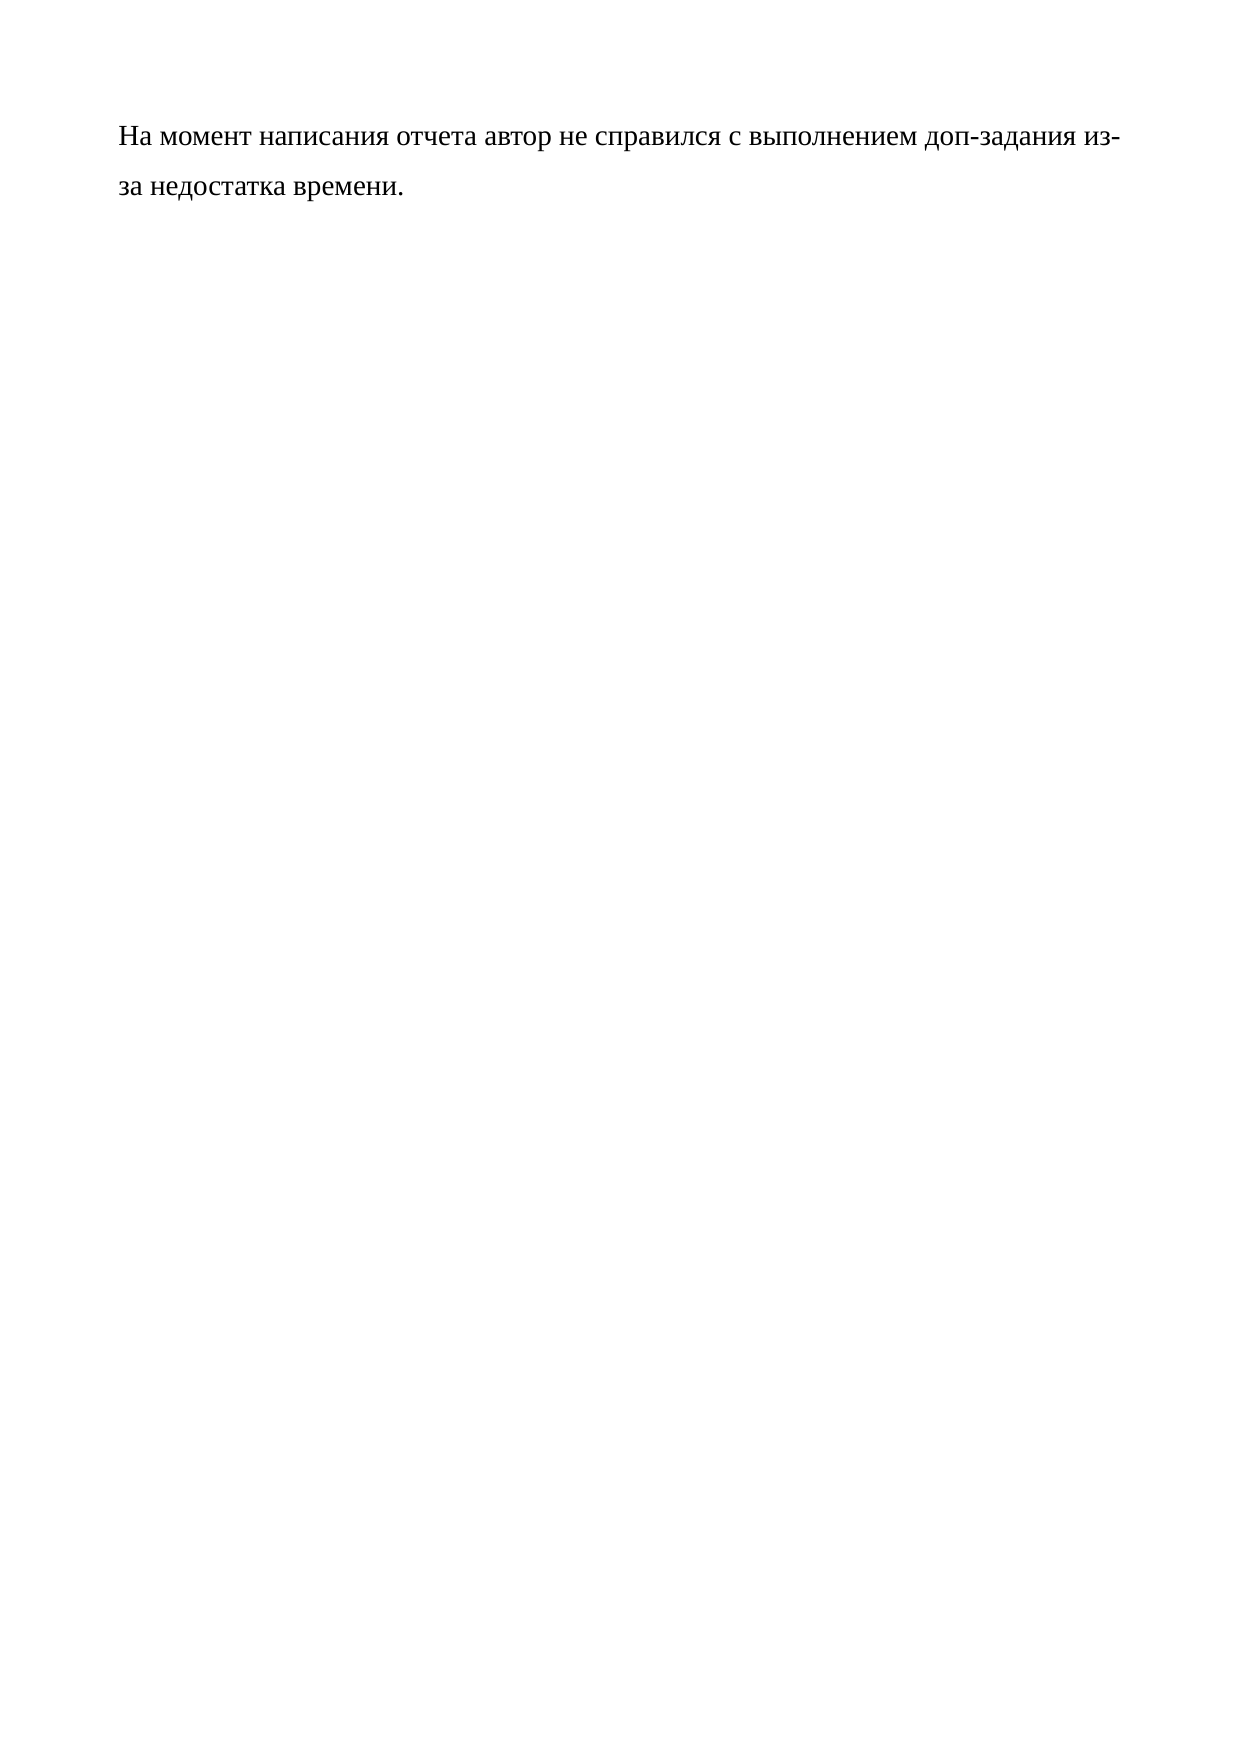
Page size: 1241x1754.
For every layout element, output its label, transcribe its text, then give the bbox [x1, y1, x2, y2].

text На момент написания отчета автор не справился с выполнением доп-задания из-за недостатка времени. [118, 118, 1122, 202]
